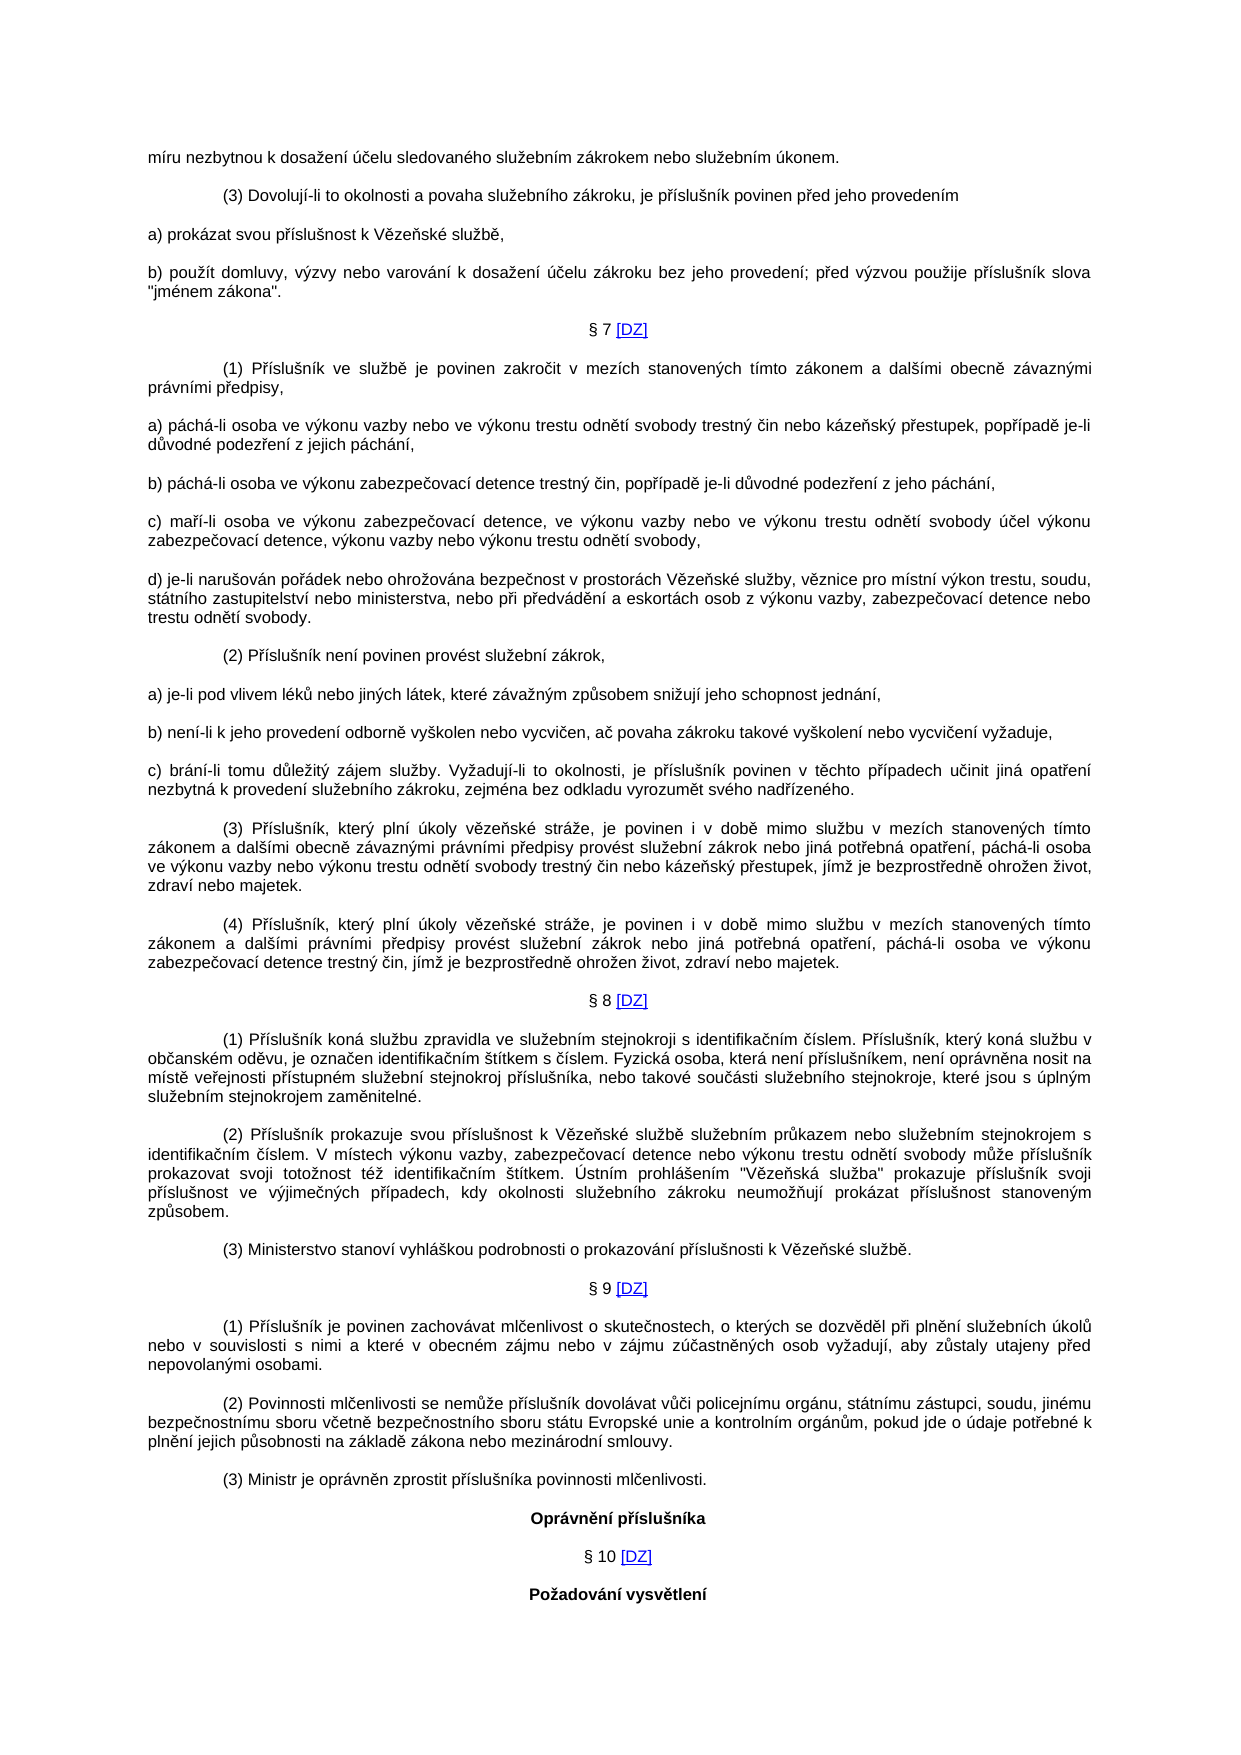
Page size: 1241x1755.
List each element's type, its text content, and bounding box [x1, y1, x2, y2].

text a) je-li pod vlivem léků nebo jiných látek, které závažným způsobem snižují jeho schopnost jednání, [148, 684, 1093, 703]
text (4) Příslušník, který plní úkoly vězeňské stráže, je povinen i v době mimo službu v mezích stanovených tímto zákonem a dalšími právními předpisy provést služební zákrok nebo jiná potřebná opatření, páchá-li osoba ve výkonu zabezpečovací detence trestný čin, jímž je bezprostředně ohrožen život, zdraví nebo majetek. [148, 914, 1093, 972]
text (1) Příslušník ve službě je povinen zakročit v mezích stanovených tímto zákonem a dalšími obecně závaznými právními předpisy, [148, 358, 1093, 397]
text c) brání-li tomu důležitý zájem služby. Vyžadují-li to okolnosti, je příslušník povinen v těchto případech učinit jiná opatření nezbytná k provedení služebního zákroku, zejména bez odkladu vyrozumět svého nadřízeného. [148, 761, 1093, 799]
text Požadování vysvětlení [148, 1585, 1093, 1604]
text d) je-li narušován pořádek nebo ohrožována bezpečnost v prostorách Vězeňské služby, věznice pro místní výkon trestu, soudu, státního zastupitelství nebo ministerstva, nebo při předvádění a eskortách osob z výkonu vazby, zabezpečovací detence nebo trestu odnětí svobody. [148, 569, 1093, 627]
text (2) Příslušník prokazuje svou příslušnost k Vězeňské službě služebním průkazem nebo služebním stejnokrojem s identifikačním číslem. V místech výkonu vazby, zabezpečovací detence nebo výkonu trestu odnětí svobody může příslušník prokazovat svoji totožnost též identifikačním štítkem. Ústním prohlášením "Vězeňská služba" prokazuje příslušník svoji příslušnost ve výjimečných případech, kdy okolnosti služebního zákroku neumožňují prokázat příslušnost stanoveným způsobem. [148, 1125, 1093, 1221]
text a) páchá-li osoba ve výkonu vazby nebo ve výkonu trestu odnětí svobody trestný čin nebo kázeňský přestupek, popřípadě je-li důvodné podezření z jejich páchání, [148, 416, 1093, 454]
text § 9 [DZ] [148, 1278, 1093, 1298]
text (3) Příslušník, který plní úkoly vězeňské stráže, je povinen i v době mimo službu v mezích stanovených tímto zákonem a dalšími obecně závaznými právními předpisy provést služební zákrok nebo jiná potřebná opatření, páchá-li osoba ve výkonu vazby nebo výkonu trestu odnětí svobody trestný čin nebo kázeňský přestupek, jímž je bezprostředně ohrožen život, zdraví nebo majetek. [148, 818, 1093, 895]
text (1) Příslušník koná službu zpravidla ve služebním stejnokroji s identifikačním číslem. Příslušník, který koná službu v občanském oděvu, je označen identifikačním štítkem s číslem. Fyzická osoba, která není příslušníkem, není oprávněna nosit na místě veřejnosti přístupném služební stejnokroj příslušníka, nebo takové součásti služebního stejnokroje, které jsou s úplným služebním stejnokrojem zaměnitelné. [148, 1029, 1093, 1106]
text c) maří-li osoba ve výkonu zabezpečovací detence, ve výkonu vazby nebo ve výkonu trestu odnětí svobody účel výkonu zabezpečovací detence, výkonu vazby nebo výkonu trestu odnětí svobody, [148, 512, 1093, 550]
text (3) Ministerstvo stanoví vyhláškou podrobnosti o prokazování příslušnosti k Vězeňské službě. [148, 1240, 1093, 1259]
text a) prokázat svou příslušnost k Vězeňské službě, [148, 224, 1093, 243]
text § 10 [DZ] [148, 1547, 1093, 1566]
text (2) Příslušník není povinen provést služební zákrok, [148, 646, 1093, 665]
text míru nezbytnou k dosažení účelu sledovaného služebním zákrokem nebo služebním úkonem. [148, 148, 1093, 167]
text b) není-li k jeho provedení odborně vyškolen nebo vycvičen, ač povaha zákroku takové vyškolení nebo vycvičení vyžaduje, [148, 723, 1093, 742]
text § 8 [DZ] [148, 991, 1093, 1010]
text (3) Ministr je oprávněn zprostit příslušníka povinnosti mlčenlivosti. [148, 1470, 1093, 1489]
text b) páchá-li osoba ve výkonu zabezpečovací detence trestný čin, popřípadě je-li důvodné podezření z jeho páchání, [148, 473, 1093, 493]
text (3) Dovolují-li to okolnosti a povaha služebního zákroku, je příslušník povinen před jeho provedením [148, 186, 1093, 205]
text Oprávnění příslušníka [148, 1508, 1093, 1528]
text (2) Povinnosti mlčenlivosti se nemůže příslušník dovolávat vůči policejnímu orgánu, státnímu zástupci, soudu, jinému bezpečnostnímu sboru včetně bezpečnostního sboru státu Evropské unie a kontrolním orgánům, pokud jde o údaje potřebné k plnění jejich působnosti na základě zákona nebo mezinárodní smlouvy. [148, 1393, 1093, 1451]
text b) použít domluvy, výzvy nebo varování k dosažení účelu zákroku bez jeho provedení; před výzvou použije příslušník slova "jménem zákona". [148, 263, 1093, 301]
text (1) Příslušník je povinen zachovávat mlčenlivost o skutečnostech, o kterých se dozvěděl při plnění služebních úkolů nebo v souvislosti s nimi a které v obecném zájmu nebo v zájmu zúčastněných osob vyžadují, aby zůstaly utajeny před nepovolanými osobami. [148, 1317, 1093, 1374]
text § 7 [DZ] [148, 320, 1093, 339]
